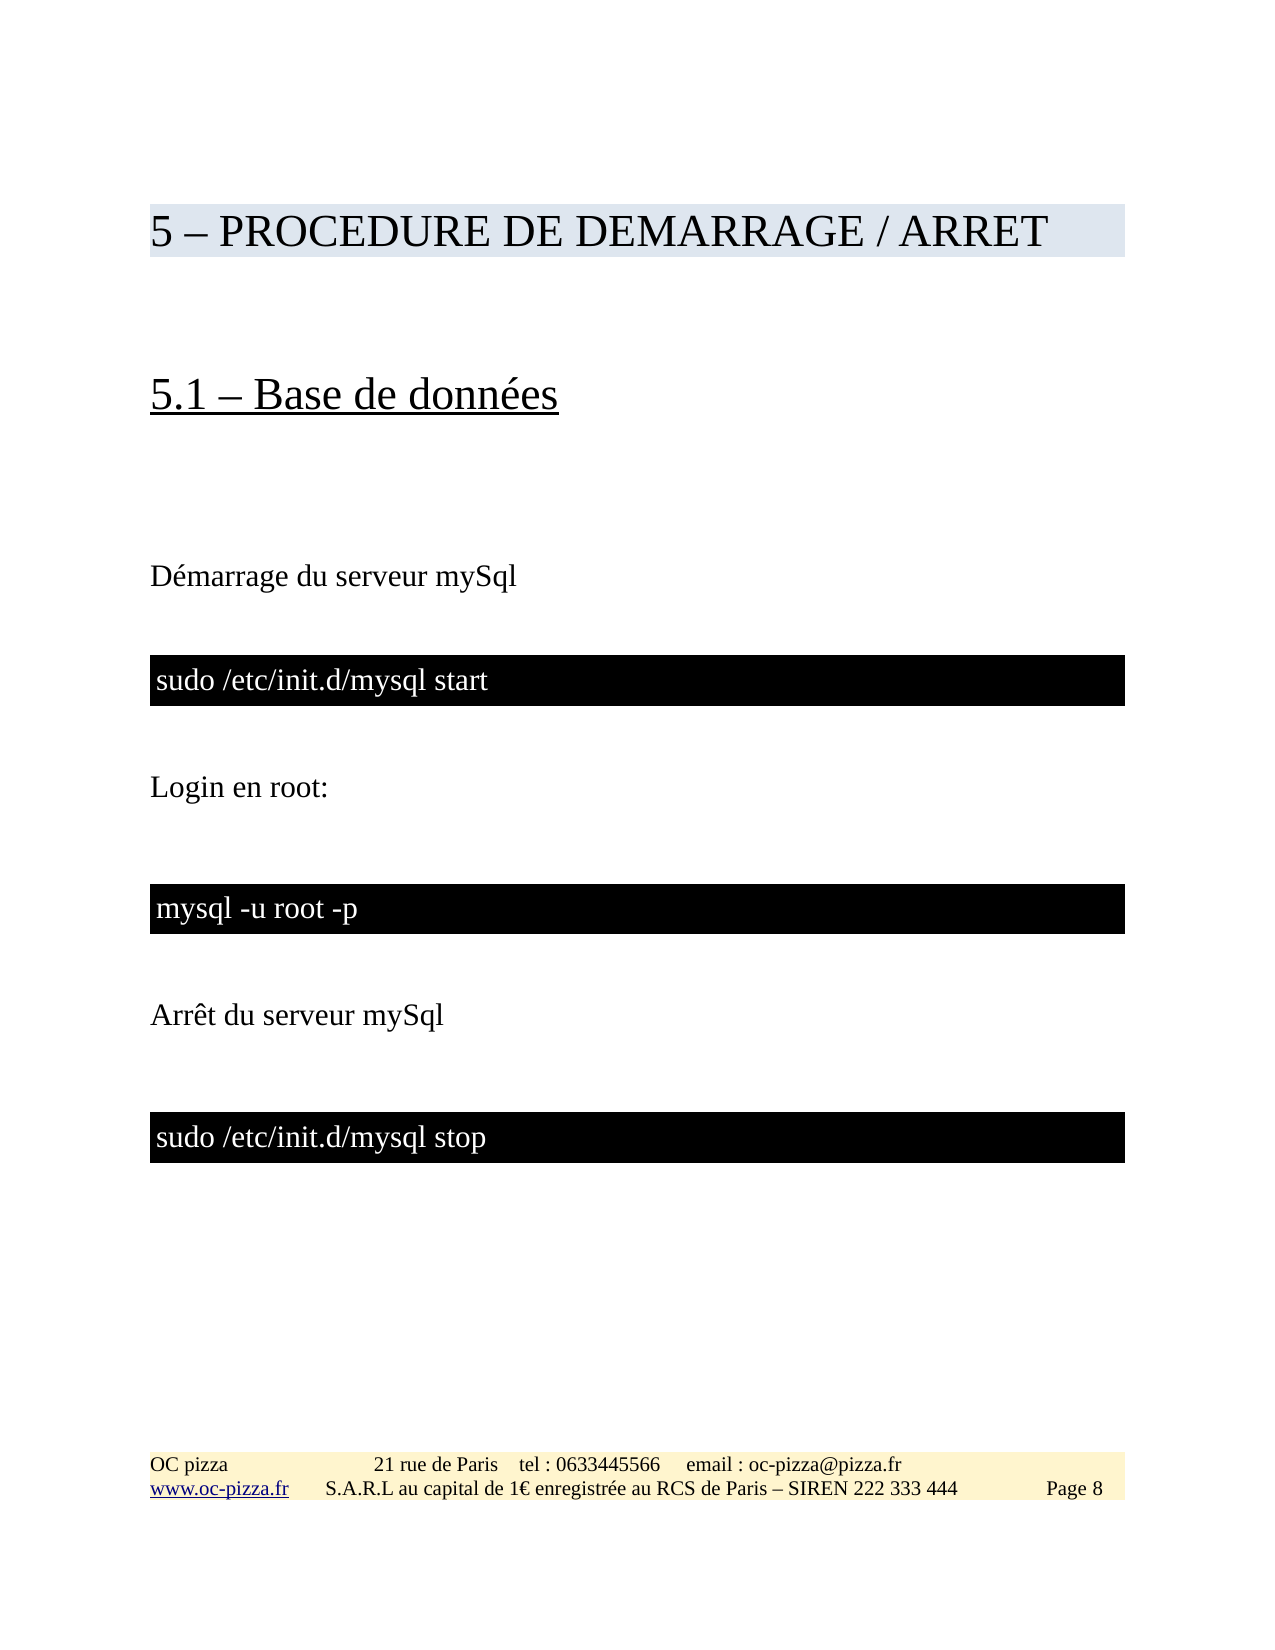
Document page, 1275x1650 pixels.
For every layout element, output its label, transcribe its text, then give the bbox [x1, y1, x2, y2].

text Arrêt du serveur mySql [150, 996, 1125, 1032]
table_header mysql -u root -p [150, 884, 1125, 934]
text 5.1 – Base de données [150, 367, 1125, 419]
table_header sudo /etc/init.d/mysql start [150, 655, 1125, 706]
text 5 – PROCEDURE DE DEMARRAGE / ARRET [150, 204, 1125, 257]
text Démarrage du serveur mySql [150, 557, 1125, 593]
table_header sudo /etc/init.d/mysql stop [150, 1112, 1125, 1163]
text Login en root: [150, 768, 1125, 804]
